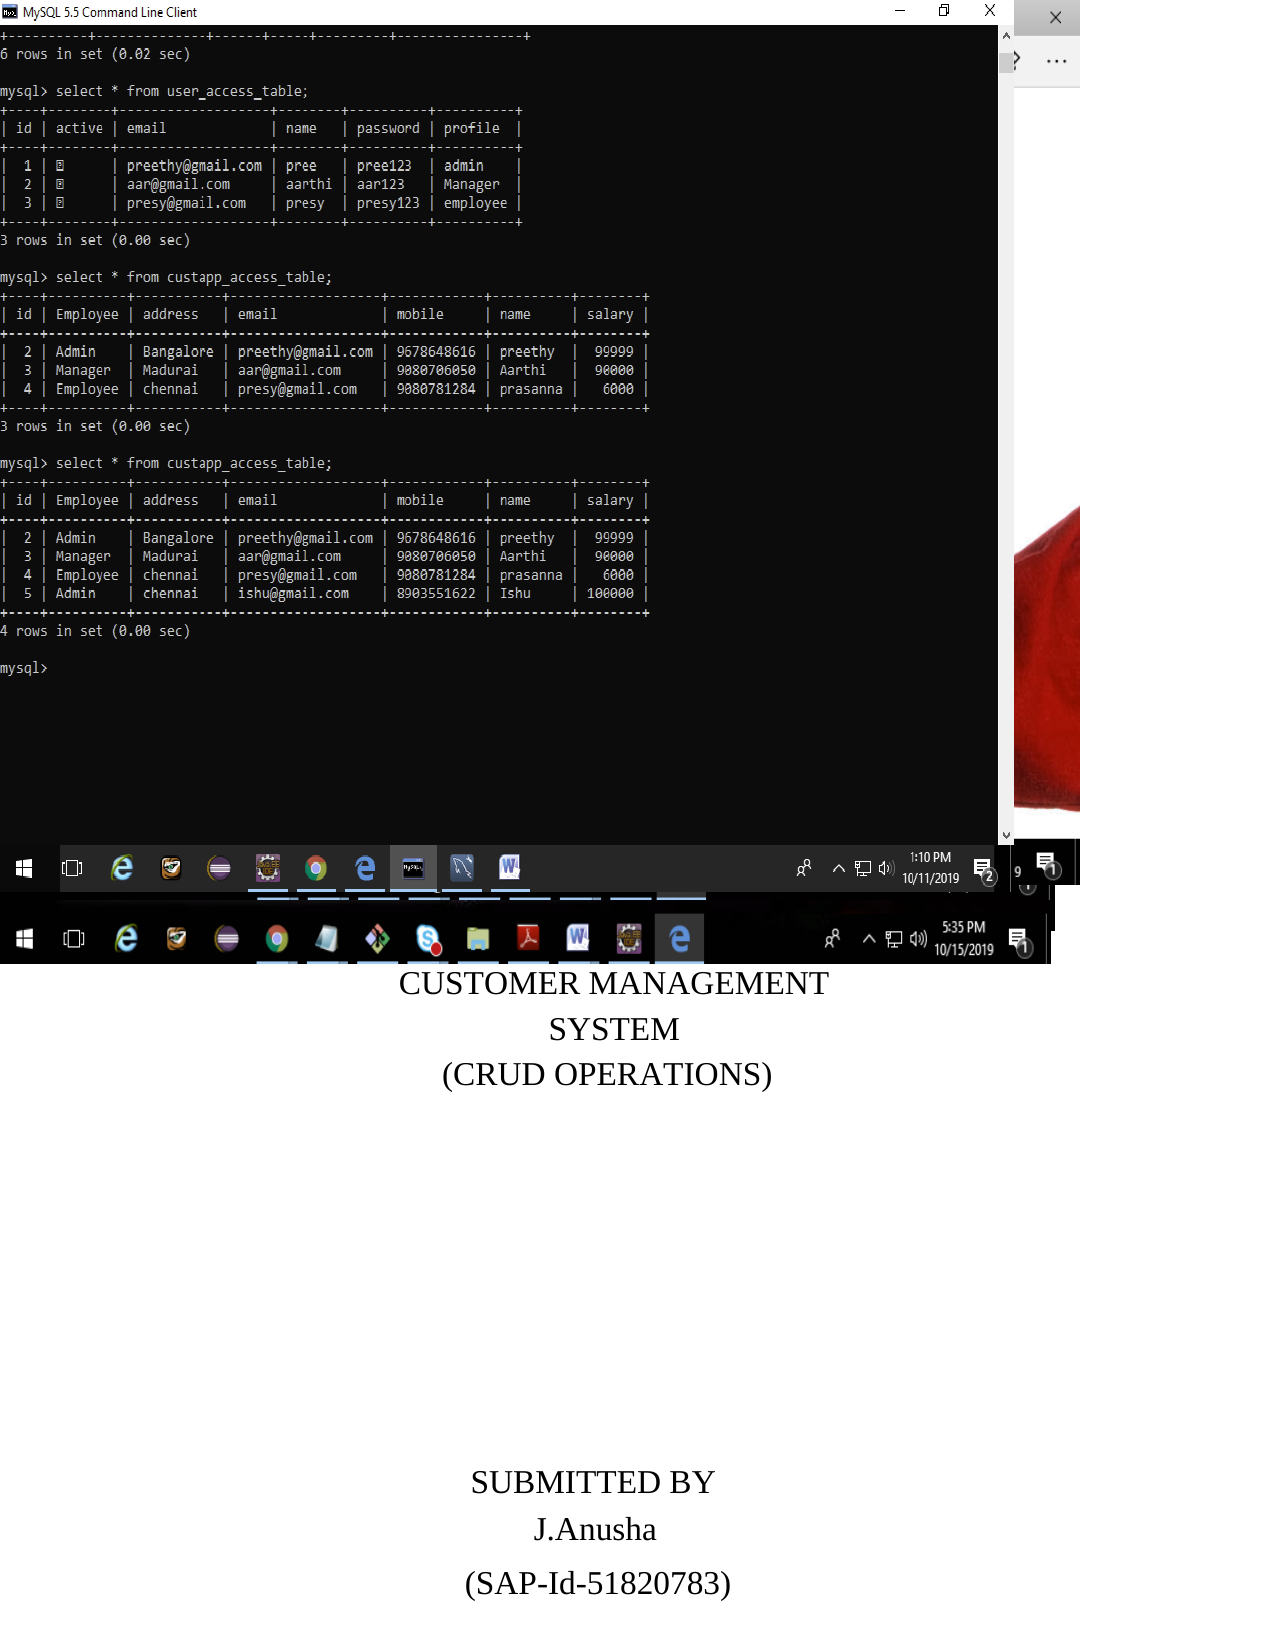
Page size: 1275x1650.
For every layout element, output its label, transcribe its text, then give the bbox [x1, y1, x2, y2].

text (CRUD OPERATIONS) [355, 1055, 842, 1093]
picture [0, 0, 1080, 964]
text SUBMITTED BY [156, 1461, 1200, 1501]
text CUSTOMER MANAGEMENT SYSTEM [385, 964, 842, 1047]
text (SAP-Id-51820783) [156, 1563, 741, 1602]
text J.Anusha [392, 1509, 741, 1548]
